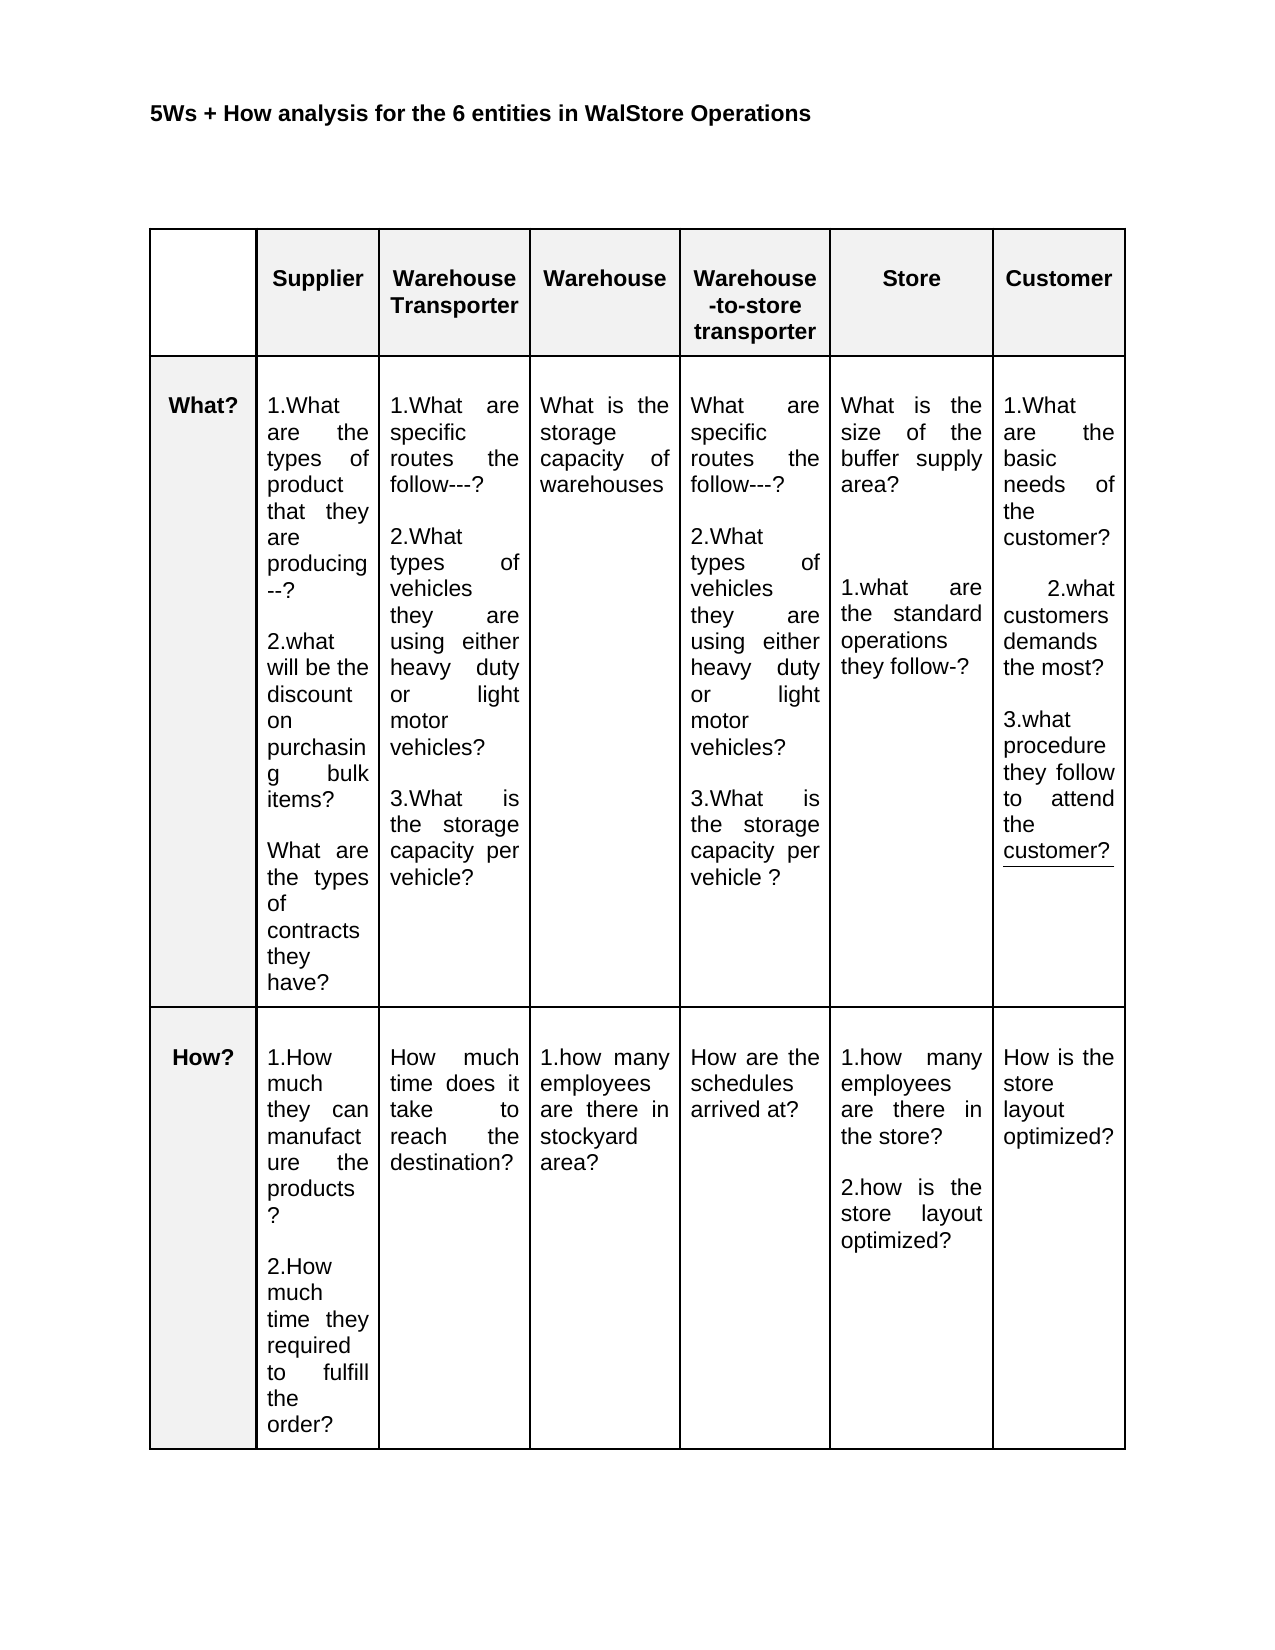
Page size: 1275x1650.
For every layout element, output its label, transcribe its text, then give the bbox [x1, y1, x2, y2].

table_header Customer [994, 230, 1124, 355]
table_cell 1.how many employees are there in the store? 2.how is the store layout optimized? [831, 1008, 992, 1448]
table_cell 1.What are the types of product that they are producing--? 2.what will be the discount on purchasing bulk items? What are the types of contracts they have? [258, 357, 378, 1006]
table_cell 1.What are the basic needs of the customer? 2.what customers demands the most? 3.what procedure they follow to attend the customer? [994, 357, 1124, 1006]
table_cell What are specific routes the follow---? 2.What types of vehicles they are using either heavy duty or light motor vehicles? 3.What is the storage capacity per vehicle ? [681, 357, 829, 1006]
table_cell 1.What are specific routes the follow---? 2.What types of vehicles they are using either heavy duty or light motor vehicles? 3.What is the storage capacity per vehicle? [380, 357, 529, 1006]
table_cell 1.How much they can manufacture the products ? 2.How much time they required to fulfill the order? [258, 1008, 378, 1448]
table_cell What is the size of the buffer supply area? 1.what are the standard operations they follow-? [831, 357, 992, 1006]
table_header [151, 230, 255, 355]
table_cell How is the store layout optimized? [994, 1008, 1124, 1448]
table_cell How? [151, 1008, 255, 1448]
table_header Warehouse-to-store transporter [681, 230, 829, 355]
table_cell What is the storage capacity of warehouses [531, 357, 679, 1006]
table_cell 1.how many employees are there in stockyard area? [531, 1008, 679, 1448]
table_cell How much time does it take to reach the destination? [380, 1008, 529, 1448]
table_header Store [831, 230, 992, 355]
table_header Warehouse [531, 230, 679, 355]
table_cell How are the schedules arrived at? [681, 1008, 829, 1448]
table_cell What? [151, 357, 255, 1006]
table_header Warehouse Transporter [380, 230, 529, 355]
table_header Supplier [258, 230, 378, 355]
text 5Ws + How analysis for the 6 entities in WalStore Operations [150, 100, 1125, 126]
